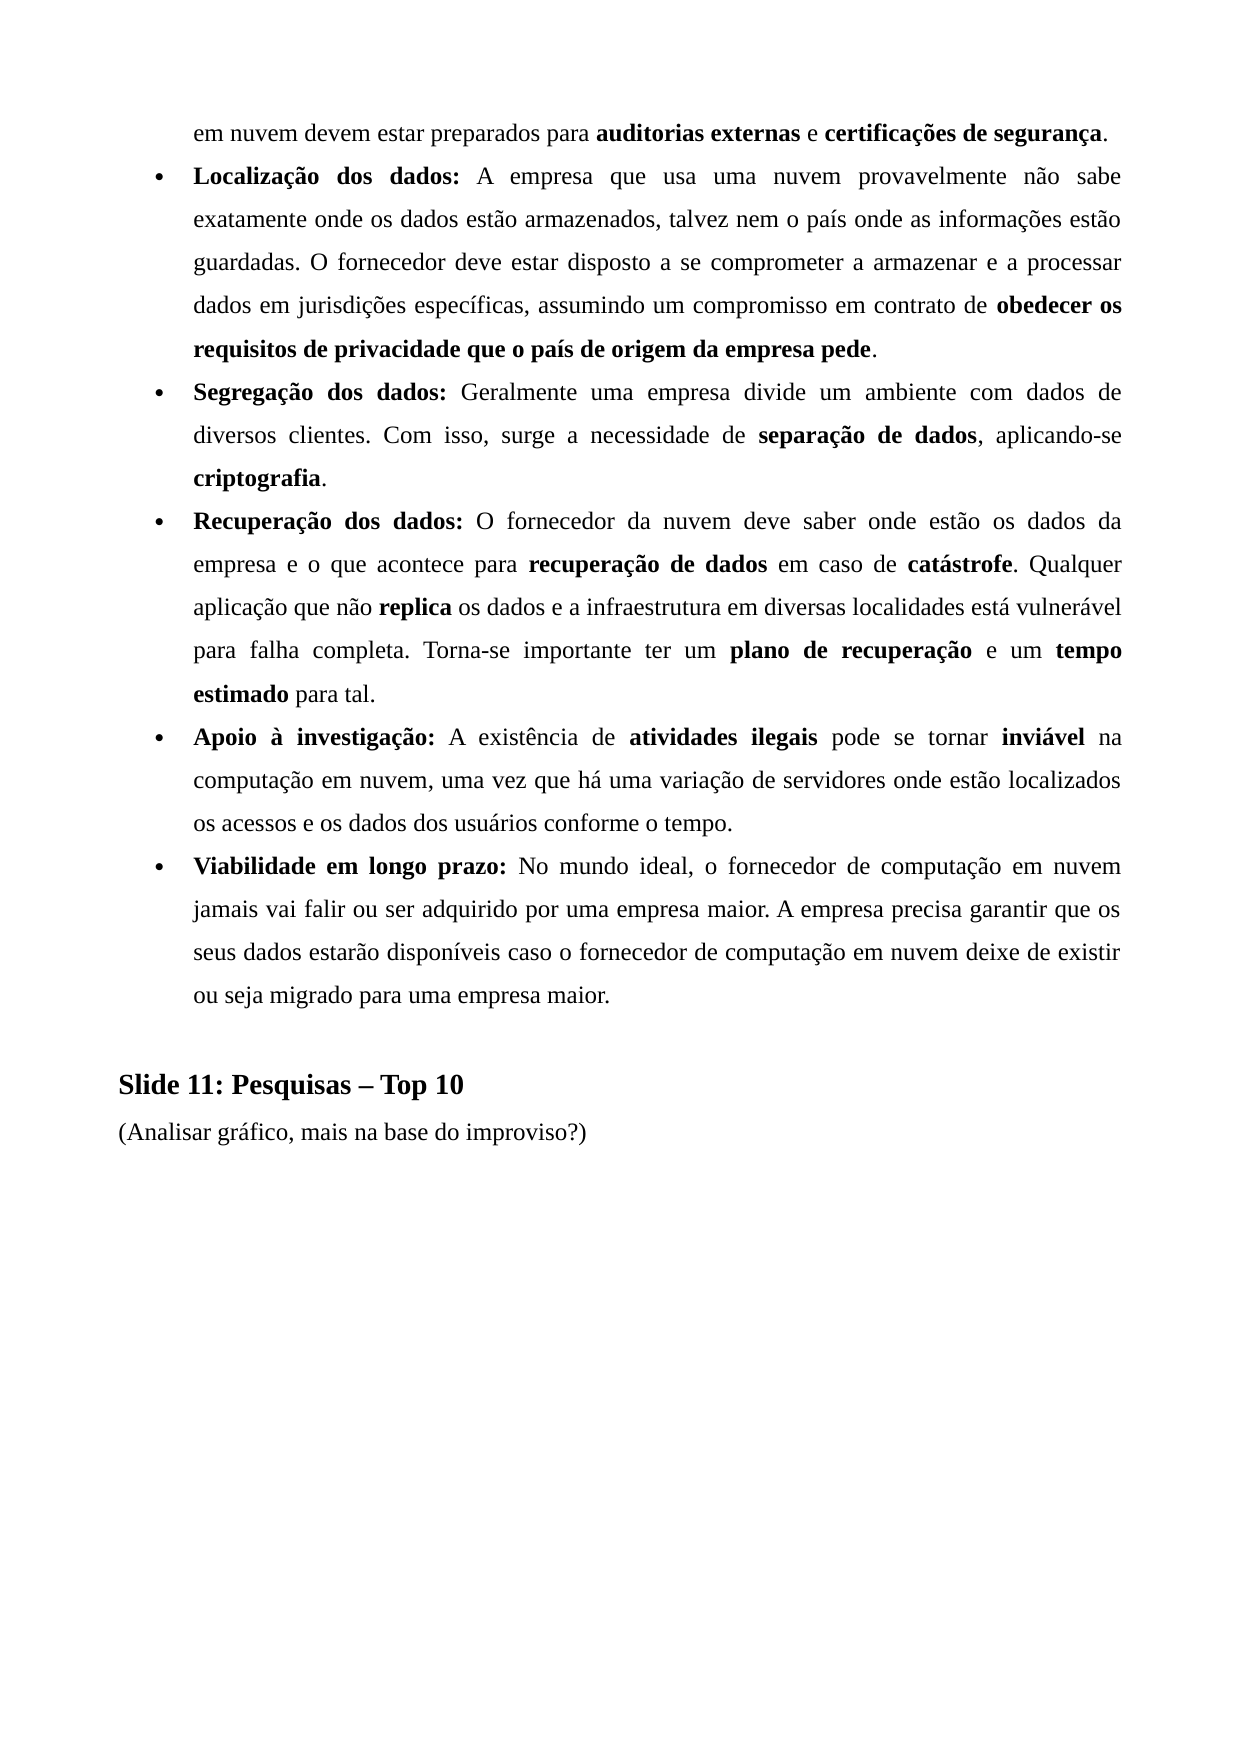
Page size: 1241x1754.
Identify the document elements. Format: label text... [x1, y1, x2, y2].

list Viabilidade em longo prazo: No mundo ideal, o fornecedor de computação em nuvem jamais vai falir ou ser adquirido por uma empresa maior. A empresa precisa garantir que os seus dados estarão disponíveis caso o fornecedor de computação em nuvem deixe de existir ou seja migrado para uma empresa maior. [156, 851, 1122, 1009]
list Apoio à investigação: A existência de atividades ilegais pode se tornar inviável na computação em nuvem, uma vez que há uma variação de servidores onde estão localizados os acessos e os dados dos usuários conforme o tempo. [156, 722, 1122, 837]
list Segregação dos dados: Geralmente uma empresa divide um ambiente com dados de diversos clientes. Com isso, surge a necessidade de separação de dados, aplicando-se criptografia. [156, 377, 1122, 492]
text Slide 11: Pesquisas – Top 10 [118, 1067, 1122, 1100]
list em nuvem devem estar preparados para auditorias externas e certificações de segurança. [156, 118, 1122, 147]
text (Analisar gráfico, mais na base do improviso?) [118, 1117, 1122, 1146]
list Localização dos dados: A empresa que usa uma nuvem provavelmente não sabe exatamente onde os dados estão armazenados, talvez nem o país onde as informações estão guardadas. O fornecedor deve estar disposto a se comprometer a armazenar e a processar dados em jurisdições específicas, assumindo um compromisso em contrato de obedecer os requisitos de privacidade que o país de origem da empresa pede. [156, 161, 1122, 362]
list Recuperação dos dados: O fornecedor da nuvem deve saber onde estão os dados da empresa e o que acontece para recuperação de dados em caso de catástrofe. Qualquer aplicação que não replica os dados e a infraestrutura em diversas localidades está vulnerável para falha completa. Torna-se importante ter um plano de recuperação e um tempo estimado para tal. [156, 506, 1122, 707]
